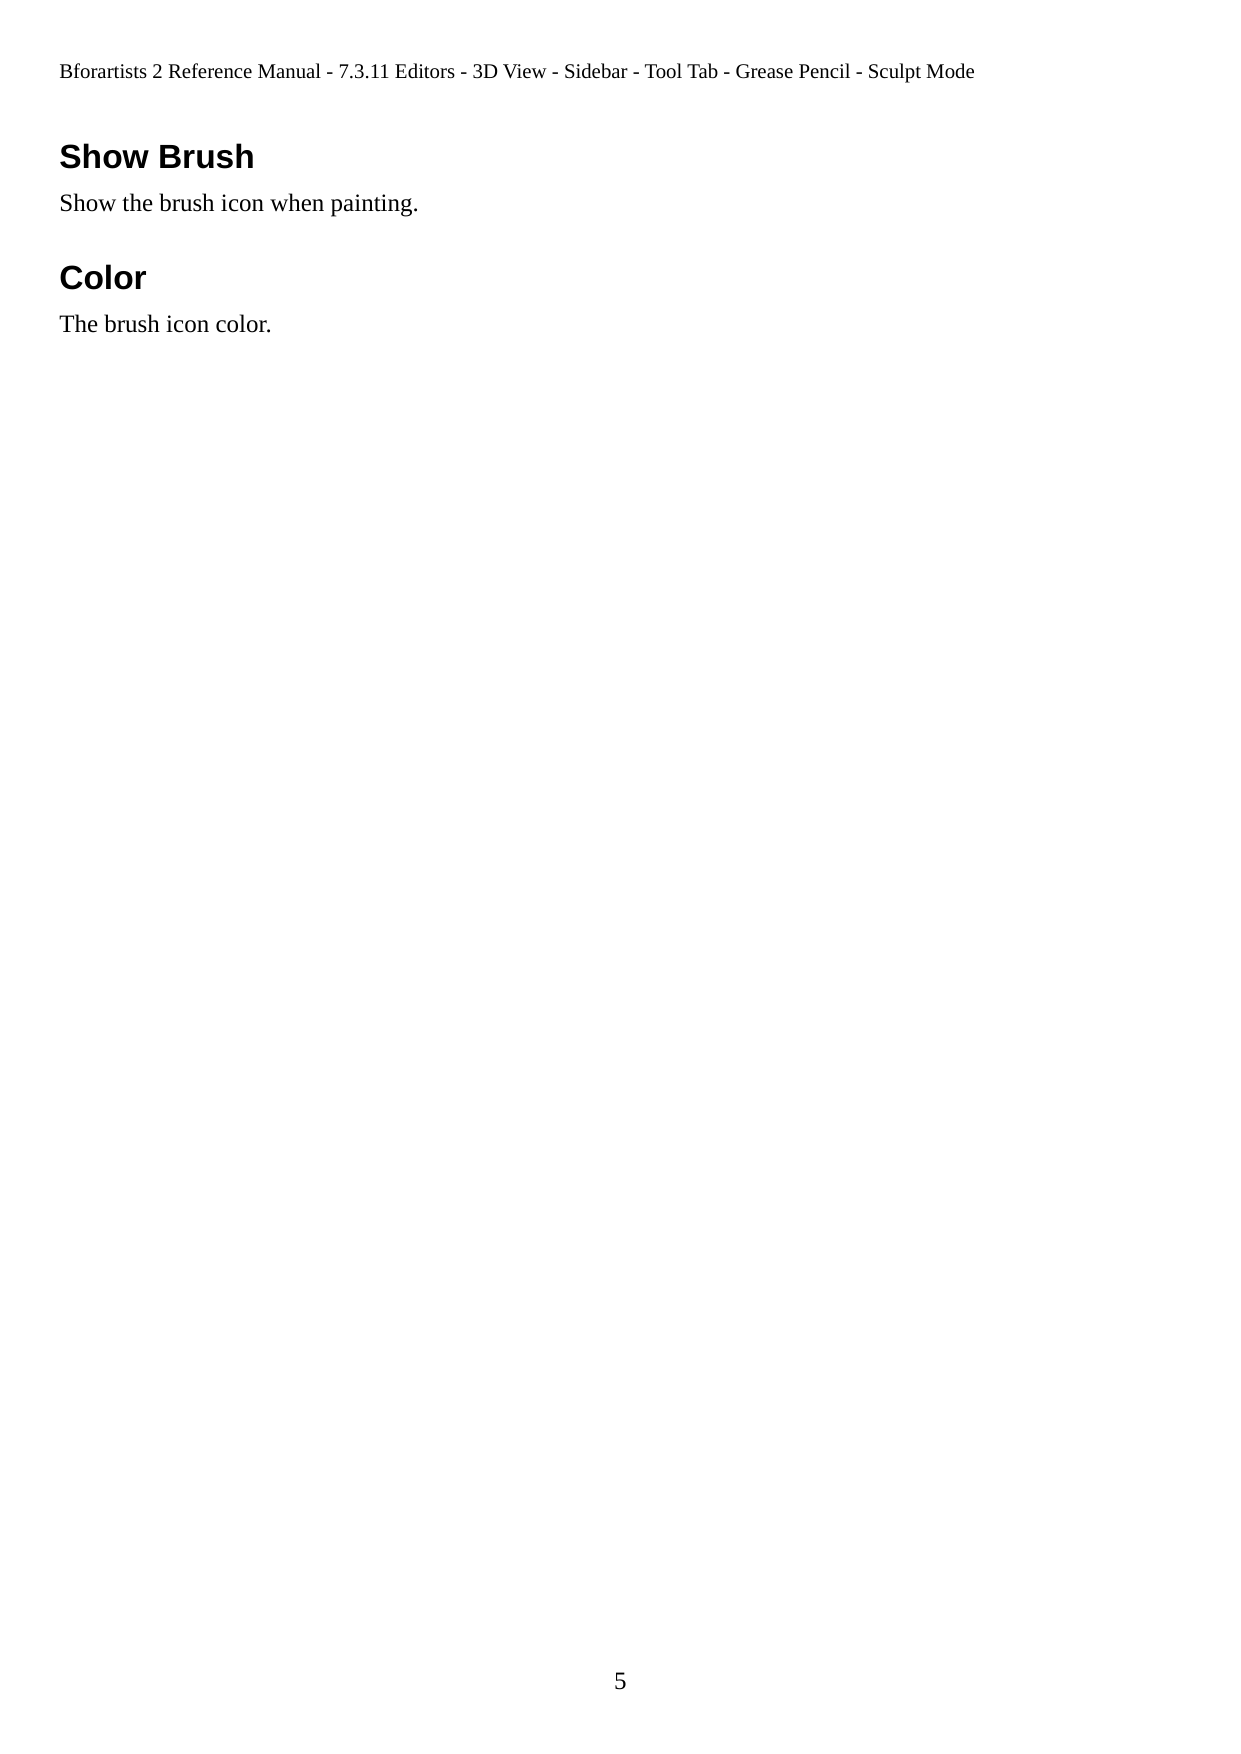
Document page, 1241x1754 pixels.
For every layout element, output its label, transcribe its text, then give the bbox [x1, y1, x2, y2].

subtitle Show Brush [59, 137, 1181, 175]
subtitle Color [59, 258, 1181, 296]
text The brush icon color. [59, 309, 1181, 338]
text Show the brush icon when painting. [59, 188, 1181, 217]
